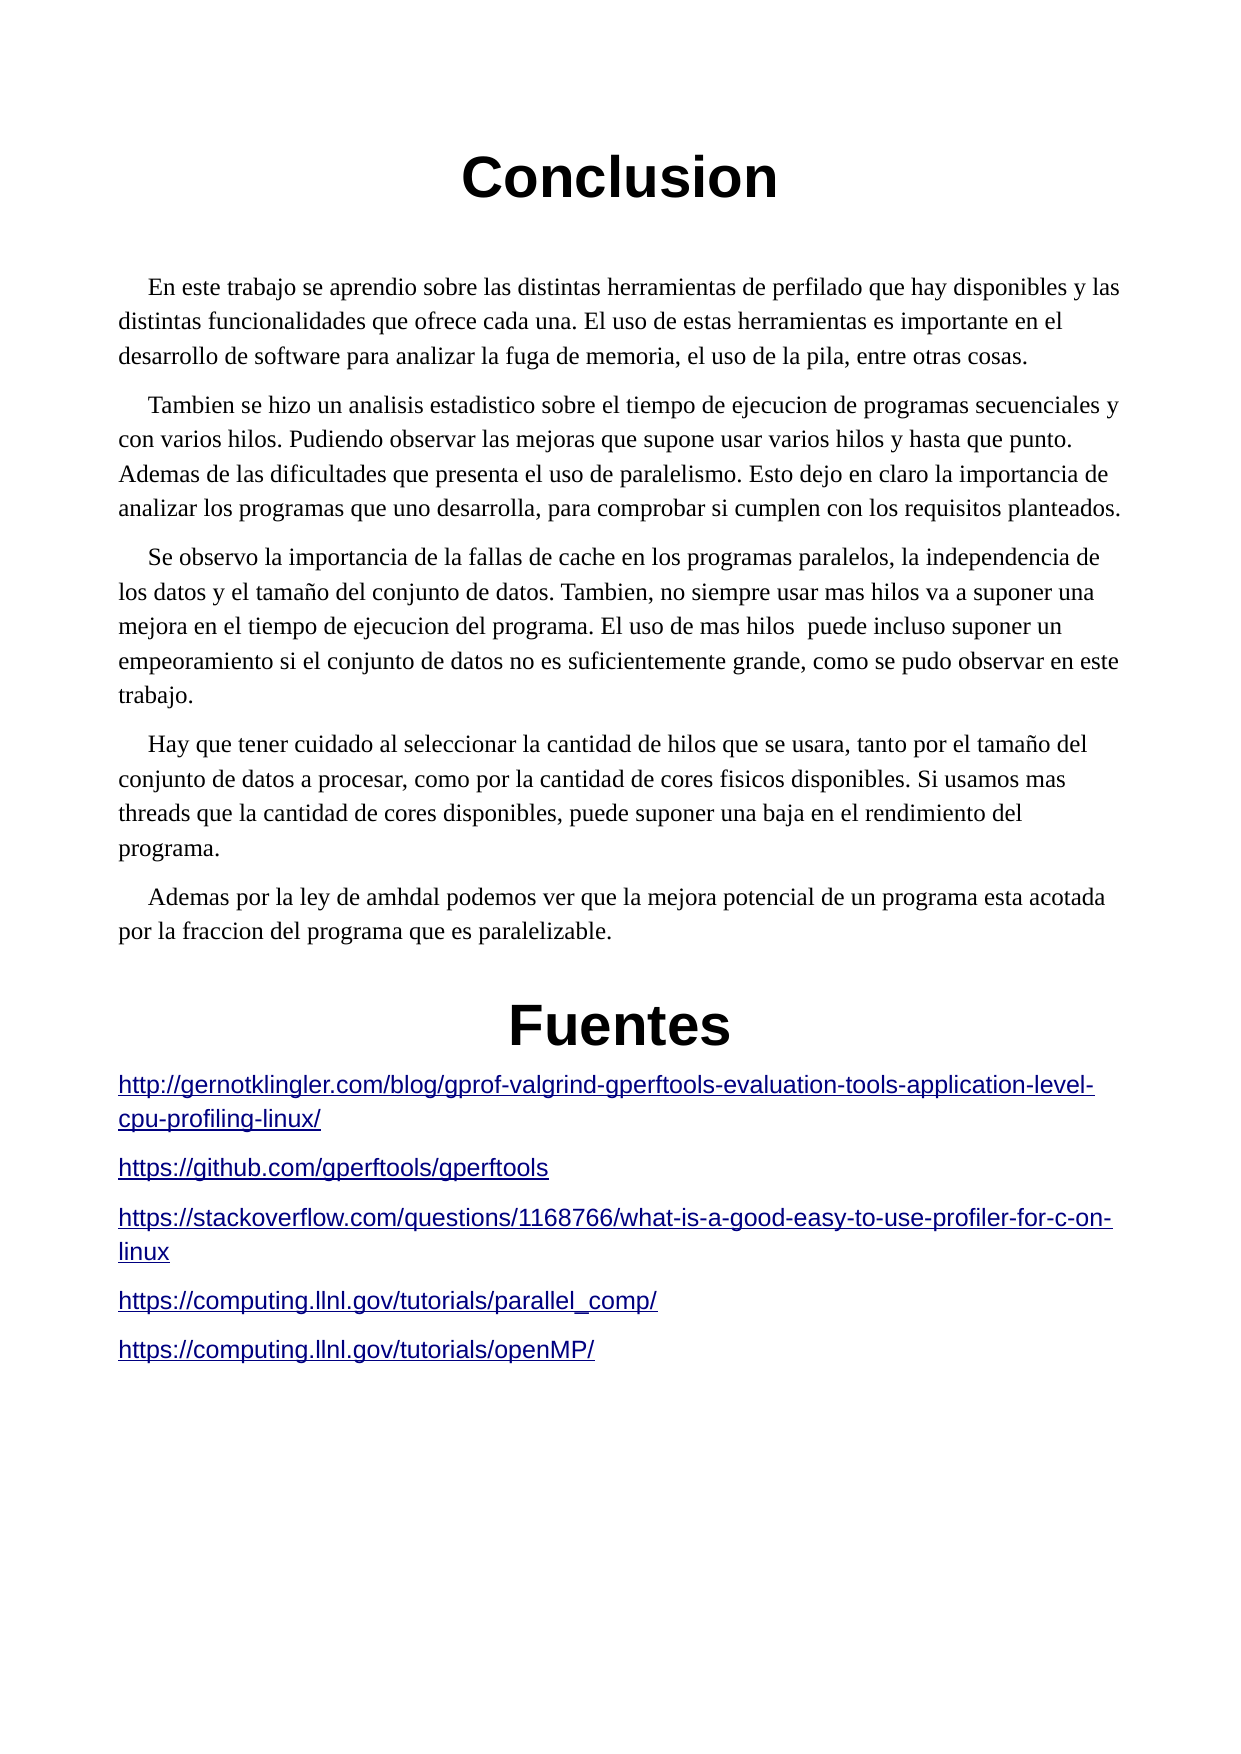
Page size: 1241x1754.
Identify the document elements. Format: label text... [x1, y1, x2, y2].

text Se observo la importancia de la fallas de cache en los programas paralelos, la independencia de los datos y el tamaño del conjunto de datos. Tambien, no siempre usar mas hilos va a suponer una mejora en el tiempo de ejecucion del programa. El uso de mas hilos puede incluso suponer un empeoramiento si el conjunto de datos no es suficientemente grande, como se pudo observar en este trabajo. [118, 542, 1122, 709]
text Tambien se hizo un analisis estadistico sobre el tiempo de ejecucion de programas secuenciales y con varios hilos. Pudiendo observar las mejoras que supone usar varios hilos y hasta que punto. Ademas de las dificultades que presenta el uso de paralelismo. Esto dejo en claro la importancia de analizar los programas que uno desarrolla, para comprobar si cumplen con los requisitos planteados. [118, 390, 1122, 522]
text http://gernotklingler.com/blog/gprof-valgrind-gperftools-evaluation-tools-application-level-cpu-profiling-linux/ [118, 1070, 1122, 1133]
text Ademas por la ley de amhdal podemos ver que la mejora potencial de un programa esta acotada por la fraccion del programa que es paralelizable. [118, 882, 1122, 945]
text https://github.com/gperftools/gperftools [118, 1153, 1122, 1182]
text En este trabajo se aprendio sobre las distintas herramientas de perfilado que hay disponibles y las distintas funcionalidades que ofrece cada una. El uso de estas herramientas es importante en el desarrollo de software para analizar la fuga de memoria, el uso de la pila, entre otras cosas. [118, 272, 1122, 369]
text https://computing.llnl.gov/tutorials/parallel_comp/ [118, 1286, 1122, 1315]
text https://computing.llnl.gov/tutorials/openMP/ [118, 1335, 1122, 1364]
title Fuentes [118, 990, 1122, 1057]
text https://stackoverflow.com/questions/1168766/what-is-a-good-easy-to-use-profiler-for-c-on-linux [118, 1202, 1122, 1266]
text Hay que tener cuidado al seleccionar la cantidad de hilos que se usara, tanto por el tamaño del conjunto de datos a procesar, como por la cantidad de cores fisicos disponibles. Si usamos mas threads que la cantidad de cores disponibles, puede suponer una baja en el rendimiento del programa. [118, 729, 1122, 861]
title Conclusion [118, 143, 1122, 210]
